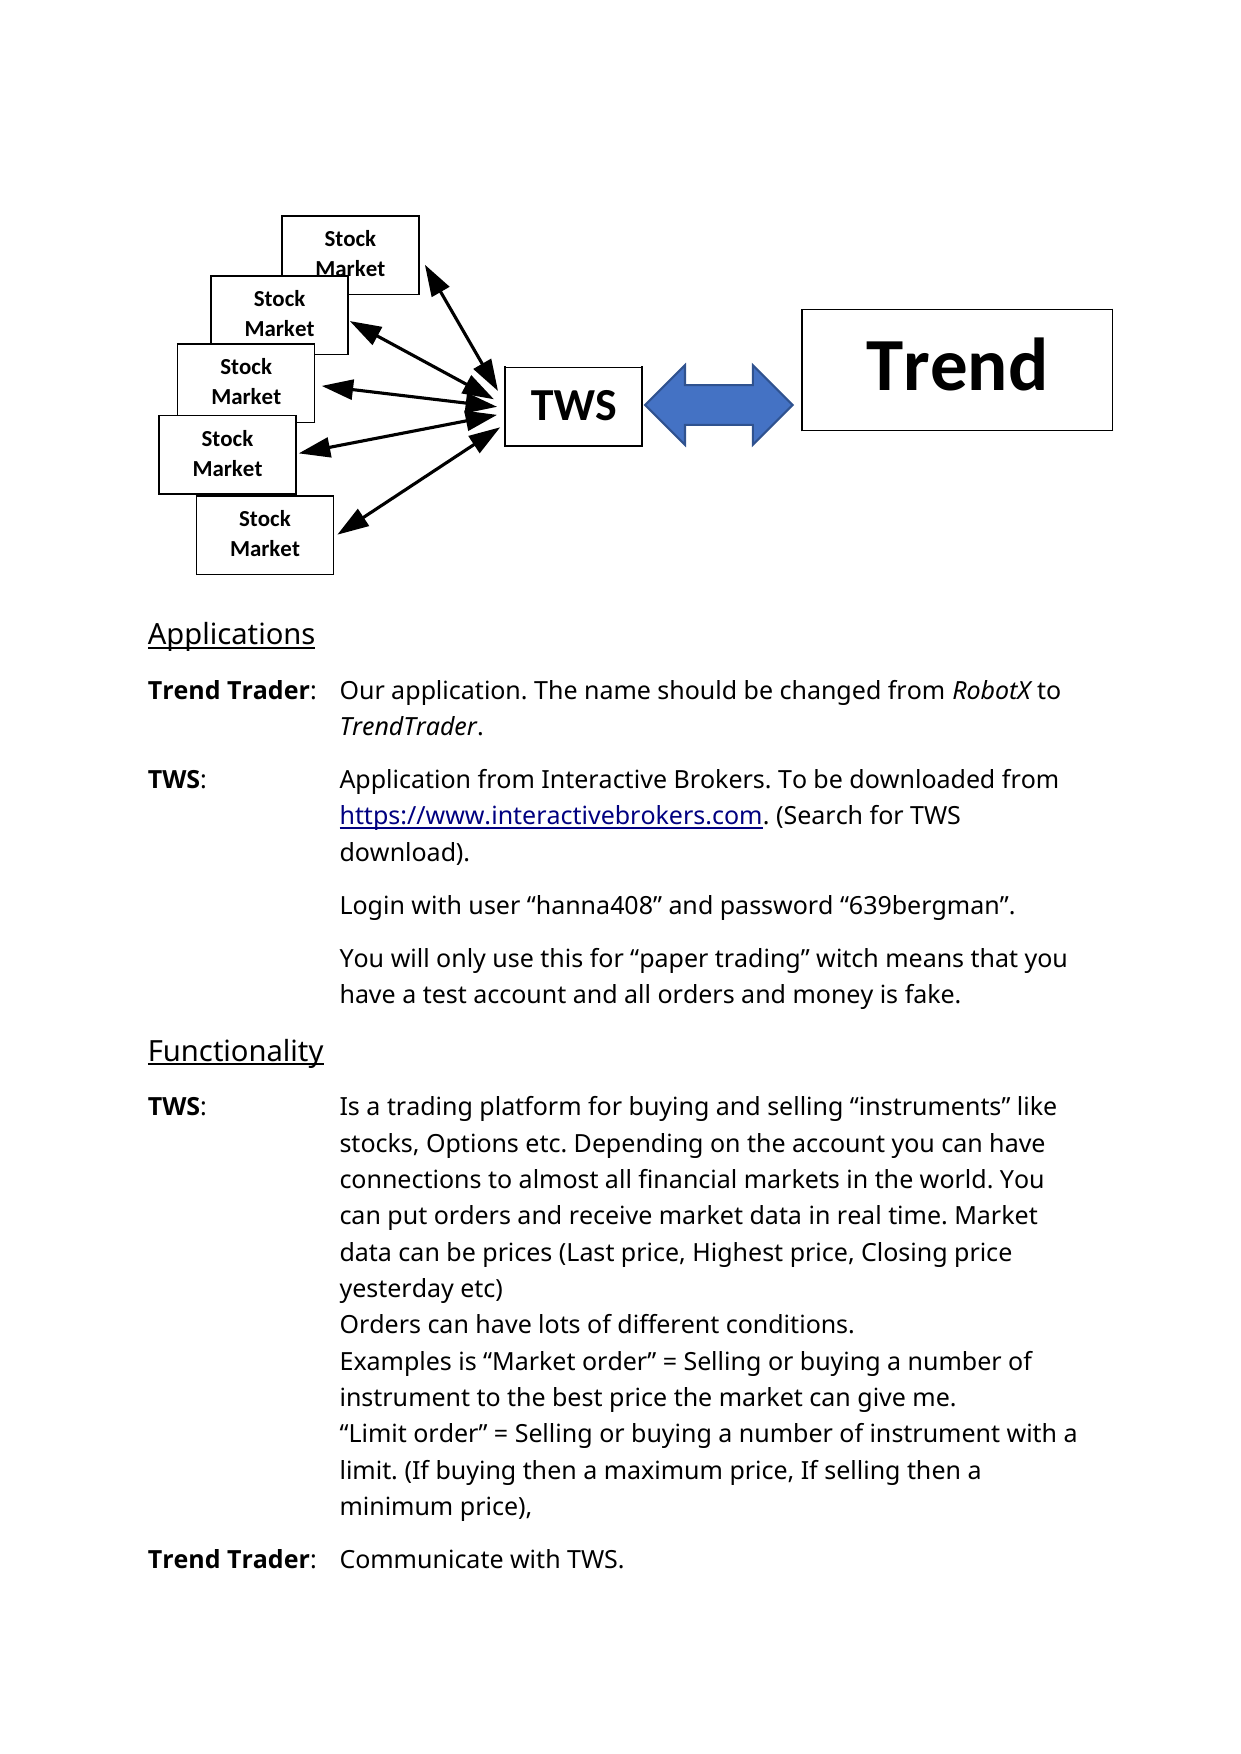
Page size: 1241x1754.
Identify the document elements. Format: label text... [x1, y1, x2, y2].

text TWS: Application from Interactive Brokers. To be downloaded from https://www.interactivebrokers.com. (Search for TWS download). [148, 762, 1093, 868]
text Trend Trader: Our application. The name should be changed from RobotX to TrendTrader. [148, 672, 1093, 743]
text TWS [521, 375, 626, 431]
text Login with user “hanna408” and password “639bergman”. [148, 887, 1093, 921]
text Trend Trader [818, 317, 1097, 422]
text Applications [148, 613, 1093, 653]
text Trend Trader: Communicate with TWS. [148, 1542, 1093, 1576]
text Stock Market [174, 424, 280, 482]
text Stock Market [227, 284, 332, 342]
text Stock Market [297, 224, 403, 282]
text Stock Market [212, 504, 317, 562]
text TWS: Is a trading platform for buying and selling “instruments” like stocks, Options etc. Depending on the account you can have connections to almost all financial markets in the world. You can put orders and receive market data in real time. Market data can be prices (Last price, Highest price, Closing price yesterday etc) Orders can have lots of different conditions. Examples is “Market order” = Selling or buying a number of instrument to the best price the market can give me. “Limit order” = Selling or buying a number of instrument with a limit. (If buying then a maximum price, If selling then a minimum price), [148, 1089, 1093, 1523]
text You will only use this for “paper trading” witch means that you have a test account and all orders and money is fake. [148, 940, 1093, 1011]
text Stock Market [193, 352, 299, 410]
text Functionality [148, 1030, 1093, 1069]
